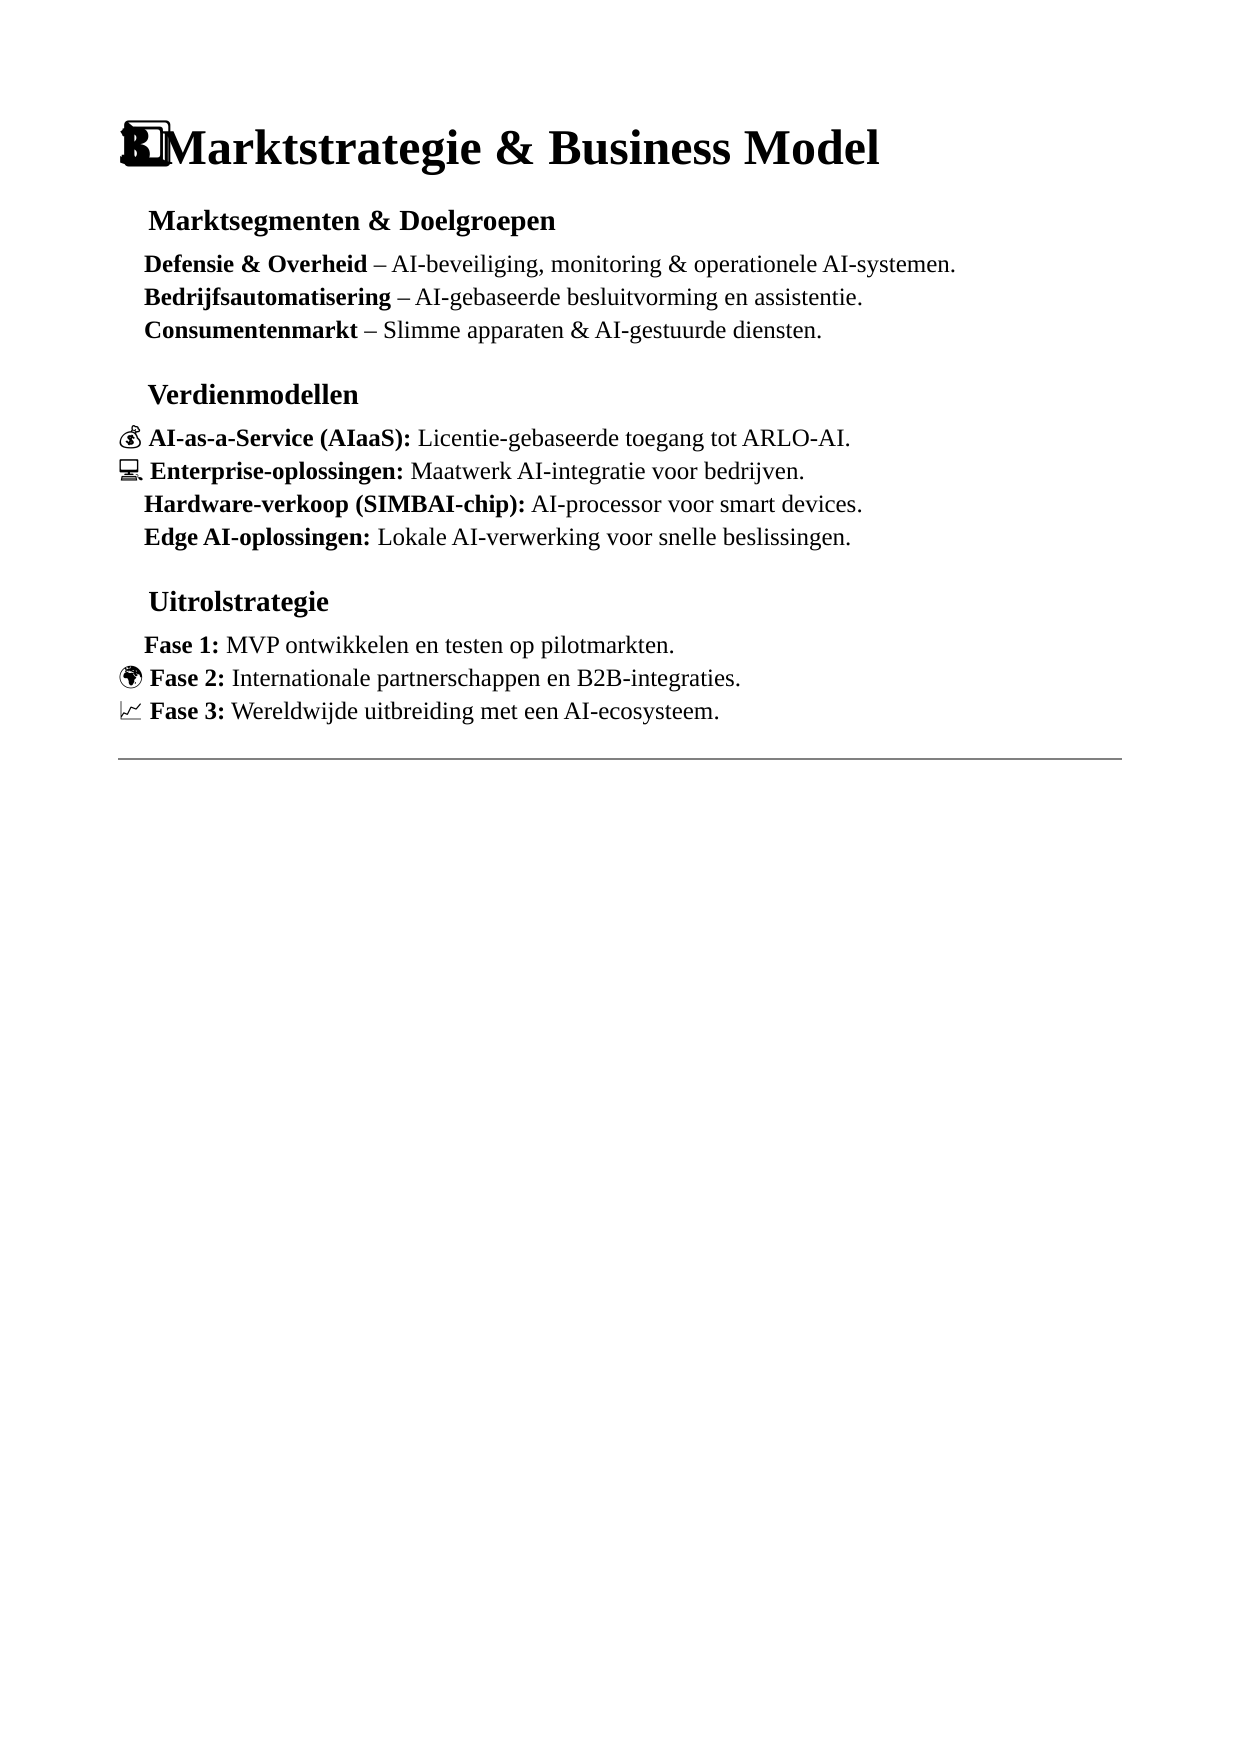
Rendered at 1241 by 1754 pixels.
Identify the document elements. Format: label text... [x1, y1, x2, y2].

text 🚀 Fase 1: MVP ontwikkelen en testen op pilotmarkten. 🌍 Fase 2: Internationale partnerschappen en B2B-integraties. 📈 Fase 3: Wereldwijde uitbreiding met een AI-ecosysteem. [118, 630, 1122, 725]
text 💰 AI-as-a-Service (AIaaS): Licentie-gebaseerde toegang tot ARLO-AI. 💻 Enterprise-oplossingen: Maatwerk AI-integratie voor bedrijven. 📱 Hardware-verkoop (SIMBAI-chip): AI-processor voor smart devices. 📡 Edge AI-oplossingen: Lokale AI-verwerking voor snelle beslissingen. [118, 423, 1122, 551]
subtitle 🔹 Verdienmodellen [118, 377, 1122, 411]
text 📌 Defensie & Overheid – AI-beveiliging, monitoring & operationele AI-systemen. 📌 Bedrijfsautomatisering – AI-gebaseerde besluitvorming en assistentie. 📌 Consumentenmarkt – Slimme apparaten & AI-gestuurde diensten. [118, 249, 1122, 343]
subtitle 🔹 Uitrolstrategie [118, 584, 1122, 618]
subtitle 3️⃣ Marktstrategie & Business Model [118, 118, 1122, 176]
subtitle 🔹 Marktsegmenten & Doelgroepen [118, 203, 1122, 236]
